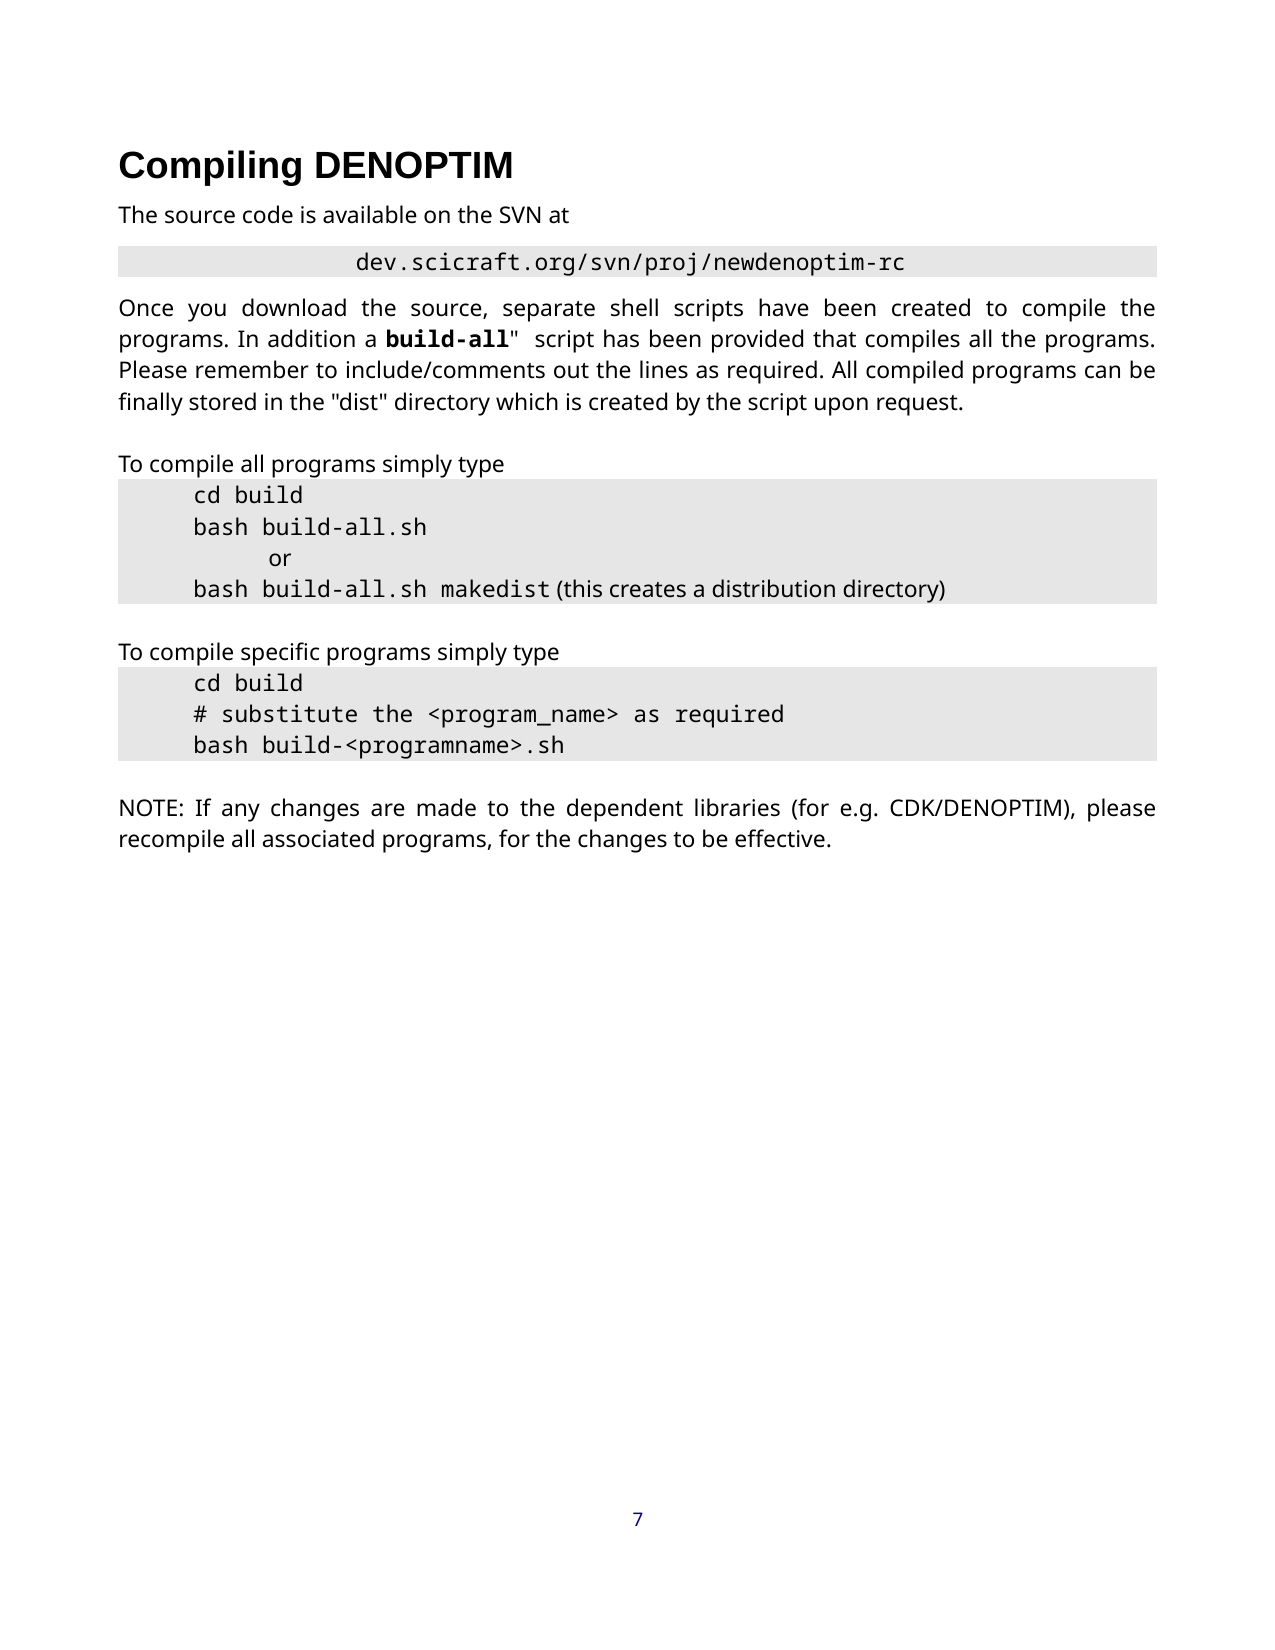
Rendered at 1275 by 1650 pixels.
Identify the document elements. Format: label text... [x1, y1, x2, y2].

text To compile specific programs simply type [118, 636, 1157, 667]
text cd build [118, 479, 1157, 511]
text The source code is available on the SVN at [118, 199, 1157, 231]
subtitle Compiling DENOPTIM [118, 143, 1157, 187]
text To compile all programs simply type [118, 448, 1157, 479]
text Once you download the source, separate shell scripts have been created to compile the programs. In addition a build-all" script has been provided that compiles all the programs. Please remember to include/comments out the lines as required. All compiled programs can be finally stored in the "dist" directory which is created by the script upon request. [118, 292, 1157, 417]
text NOTE: If any changes are made to the dependent libraries (for e.g. CDK/DENOPTIM), please recompile all associated programs, for the changes to be effective. [118, 792, 1157, 854]
text dev.scicraft.org/svn/proj/newdenoptim-rc [118, 246, 1157, 277]
text or [118, 542, 1157, 573]
text cd build [118, 667, 1157, 698]
text bash build-<programname>.sh [118, 729, 1157, 761]
text bash build-all.sh makedist (this creates a distribution directory) [118, 573, 1157, 604]
text bash build-all.sh [118, 511, 1157, 542]
text # substitute the <program_name> as required [118, 698, 1157, 729]
